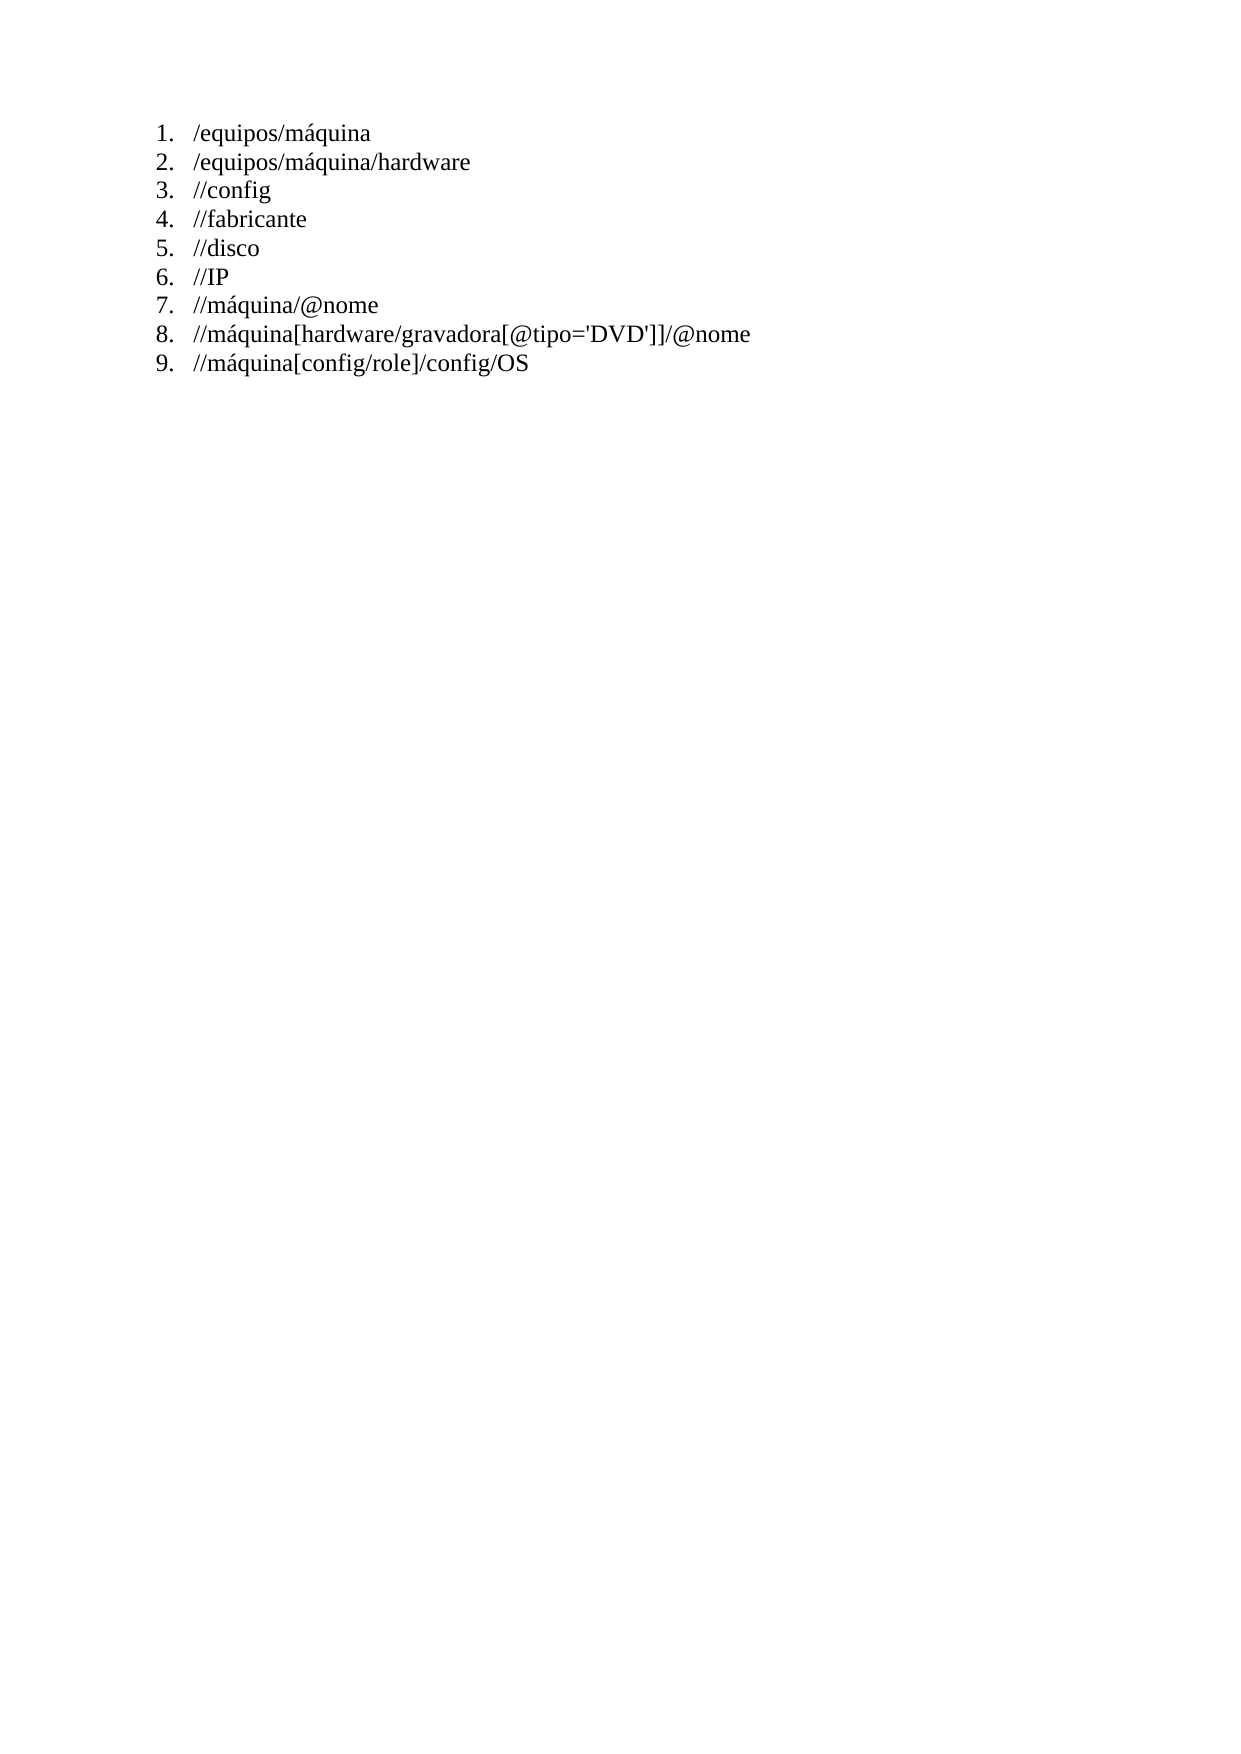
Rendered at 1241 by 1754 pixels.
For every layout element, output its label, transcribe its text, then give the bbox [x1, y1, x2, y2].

list //fabricante [156, 204, 1122, 233]
list //máquina[hardware/gravadora[@tipo='DVD']]/@nome [156, 319, 1122, 348]
list //disco [156, 233, 1122, 262]
list /equipos/máquina [156, 118, 1122, 147]
list //IP [156, 262, 1122, 291]
list //config [156, 176, 1122, 204]
list /equipos/máquina/hardware [156, 147, 1122, 176]
list //máquina/@nome [156, 291, 1122, 319]
list //máquina[config/role]/config/OS [156, 348, 1122, 377]
